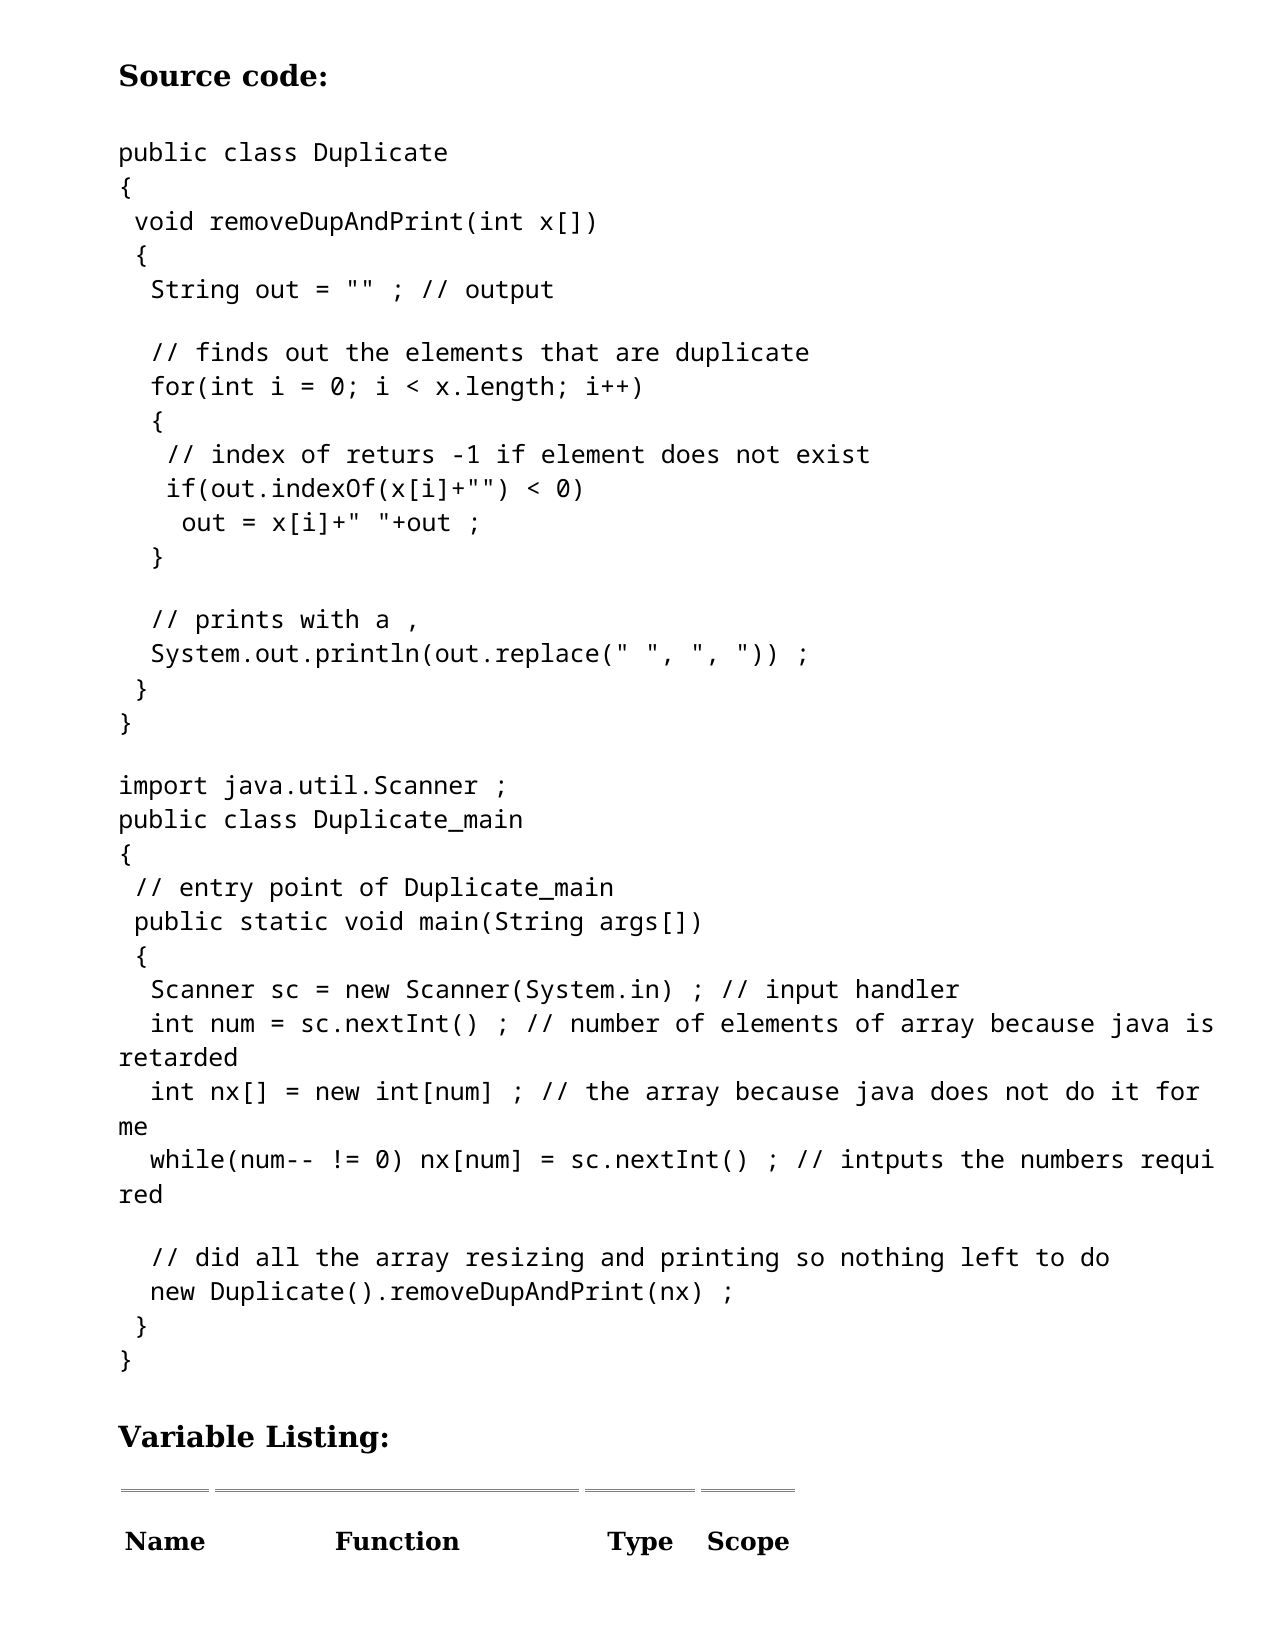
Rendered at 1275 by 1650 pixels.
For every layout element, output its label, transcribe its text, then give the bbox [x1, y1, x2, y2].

subtitle Variable Listing: [118, 1420, 1216, 1454]
table_header [698, 1471, 798, 1524]
table_header [212, 1471, 582, 1524]
table_header [118, 1471, 212, 1524]
text import java.util.Scanner ; public class Duplicate_main { // entry point of Duplicate_main public static void main(String args[]) { Scanner sc = new Scanner(System.in) ; // input handler int num = sc.nextInt() ; // number of elements of array because java is retarded int nx[] = new int[num] ; // the array because java does not do it for me while(num-- != 0) nx[num] = sc.nextInt() ; // intputs the numbers required // did all the array resizing and printing so nothing left to do new Duplicate().removeDupAndPrint(nx) ; } } [118, 738, 1216, 1376]
table_cell Type [583, 1524, 698, 1559]
table_cell Name [118, 1524, 212, 1559]
table_cell Scope [698, 1524, 798, 1559]
table_header [583, 1471, 698, 1524]
subtitle Source code: [118, 59, 1216, 93]
text public class Duplicate { void removeDupAndPrint(int x[]) { String out = "" ; // output // finds out the elements that are duplicate for(int i = 0; i < x.length; i++) { // index of returs -1 if element does not exist if(out.indexOf(x[i]+"") < 0) out = x[i]+" "+out ; } // prints with a , System.out.println(out.replace(" ", ", ")) ; } } [118, 106, 1216, 738]
table_cell Function [212, 1524, 582, 1559]
